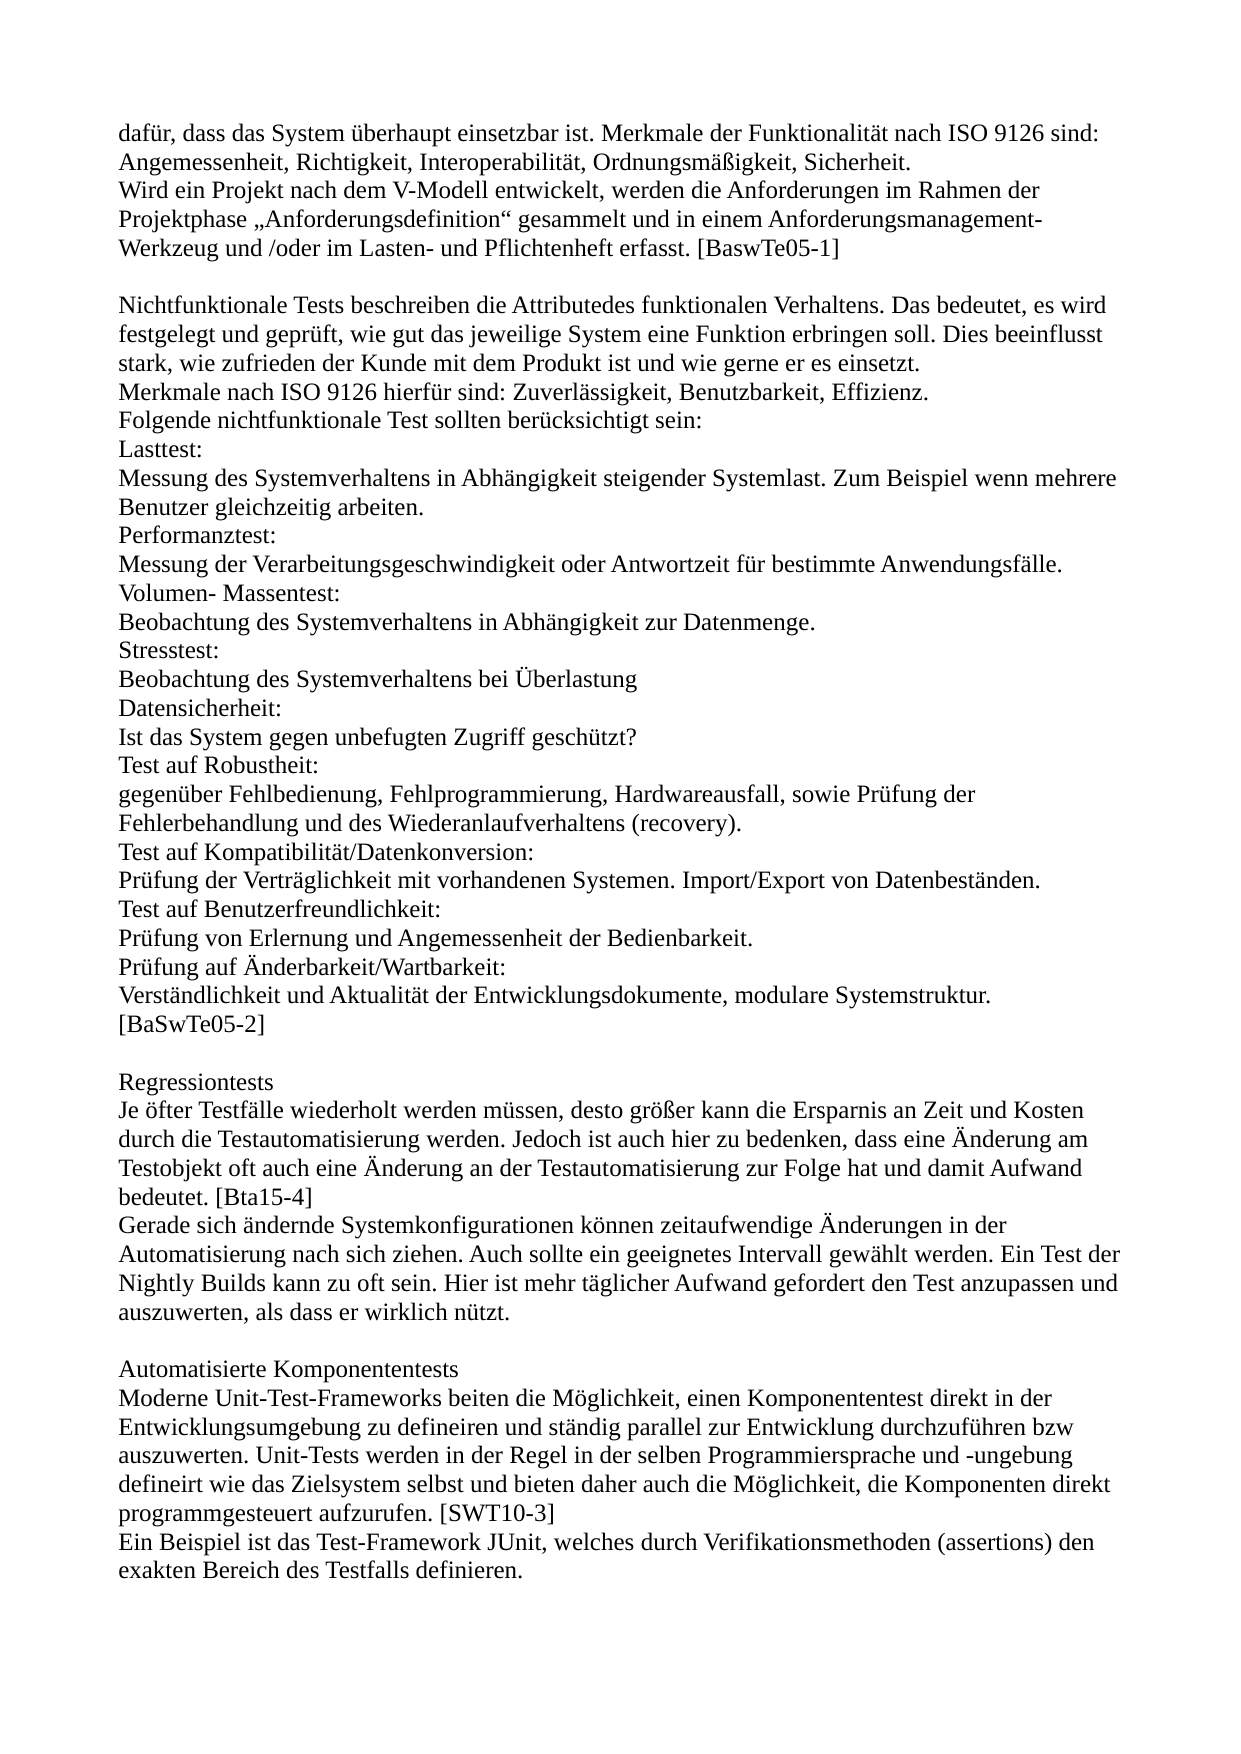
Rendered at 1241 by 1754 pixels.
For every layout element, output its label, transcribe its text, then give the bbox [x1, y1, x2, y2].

text Messung der Verarbeitungsgeschwindigkeit oder Antwortzeit für bestimmte Anwendungsfälle. [118, 549, 1122, 578]
text Stresstest: [118, 636, 1122, 664]
text Test auf Benutzerfreundlichkeit: [118, 894, 1122, 923]
text Messung des Systemverhaltens in Abhängigkeit steigender Systemlast. Zum Beispiel wenn mehrere Benutzer gleichzeitig arbeiten. [118, 463, 1122, 521]
text Regressiontests [118, 1067, 1122, 1096]
text Lasttest: [118, 434, 1122, 463]
text Beobachtung des Systemverhaltens in Abhängigkeit zur Datenmenge. [118, 607, 1122, 636]
text Performanztest: [118, 521, 1122, 549]
text Folgende nichtfunktionale Test sollten berücksichtigt sein: [118, 406, 1122, 434]
text Datensicherheit: [118, 693, 1122, 722]
text Moderne Unit-Test-Frameworks beiten die Möglichkeit, einen Komponententest direkt in der Entwicklungsumgebung zu defineiren und ständig parallel zur Entwicklung durchzuführen bzw auszuwerten. Unit-Tests werden in der Regel in der selben Programmiersprache und -ungebung defineirt wie das Zielsystem selbst und bieten daher auch die Möglichkeit, die Komponenten direkt programmgesteuert aufzurufen. [SWT10-3] [118, 1383, 1122, 1527]
text [BaSwTe05-2] [118, 1009, 1122, 1038]
text Automatisierte Komponententests [118, 1354, 1122, 1383]
text Prüfung von Erlernung und Angemessenheit der Bedienbarkeit. [118, 923, 1122, 952]
text Nichtfunktionale Tests beschreiben die Attributedes funktionalen Verhaltens. Das bedeutet, es wird festgelegt und geprüft, wie gut das jeweilige System eine Funktion erbringen soll. Dies beeinflusst stark, wie zufrieden der Kunde mit dem Produkt ist und wie gerne er es einsetzt. [118, 291, 1122, 377]
text Gerade sich ändernde Systemkonfigurationen können zeitaufwendige Änderungen in der Automatisierung nach sich ziehen. Auch sollte ein geeignetes Intervall gewählt werden. Ein Test der Nightly Builds kann zu oft sein. Hier ist mehr täglicher Aufwand gefordert den Test anzupassen und auszuwerten, als dass er wirklich nützt. [118, 1211, 1122, 1326]
text dafür, dass das System überhaupt einsetzbar ist. Merkmale der Funktionalität nach ISO 9126 sind: Angemessenheit, Richtigkeit, Interoperabilität, Ordnungsmäßigkeit, Sicherheit. [118, 118, 1122, 176]
text Je öfter Testfälle wiederholt werden müssen, desto größer kann die Ersparnis an Zeit und Kosten durch die Testautomatisierung werden. Jedoch ist auch hier zu bedenken, dass eine Änderung am Testobjekt oft auch eine Änderung an der Testautomatisierung zur Folge hat und damit Aufwand bedeutet. [Bta15-4] [118, 1096, 1122, 1211]
text Wird ein Projekt nach dem V-Modell entwickelt, werden die Anforderungen im Rahmen der Projektphase „Anforderungsdefinition“ gesammelt und in einem Anforderungsmanagement-Werkzeug und /oder im Lasten- und Pflichtenheft erfasst. [BaswTe05-1] [118, 176, 1122, 262]
text gegenüber Fehlbedienung, Fehlprogrammierung, Hardwareausfall, sowie Prüfung der Fehlerbehandlung und des Wiederanlaufverhaltens (recovery). [118, 779, 1122, 837]
text Verständlichkeit und Aktualität der Entwicklungsdokumente, modulare Systemstruktur. [118, 981, 1122, 1009]
text Prüfung auf Änderbarkeit/Wartbarkeit: [118, 952, 1122, 981]
text Test auf Robustheit: [118, 751, 1122, 779]
text Volumen- Massentest: [118, 578, 1122, 607]
text Merkmale nach ISO 9126 hierfür sind: Zuverlässigkeit, Benutzbarkeit, Effizienz. [118, 377, 1122, 406]
text Test auf Kompatibilität/Datenkonversion: [118, 837, 1122, 866]
text Prüfung der Verträglichkeit mit vorhandenen Systemen. Import/Export von Datenbeständen. [118, 866, 1122, 894]
text Ist das System gegen unbefugten Zugriff geschützt? [118, 722, 1122, 751]
text Ein Beispiel ist das Test-Framework JUnit, welches durch Verifikationsmethoden (assertions) den exakten Bereich des Testfalls definieren. [118, 1527, 1122, 1584]
text Beobachtung des Systemverhaltens bei Überlastung [118, 664, 1122, 693]
